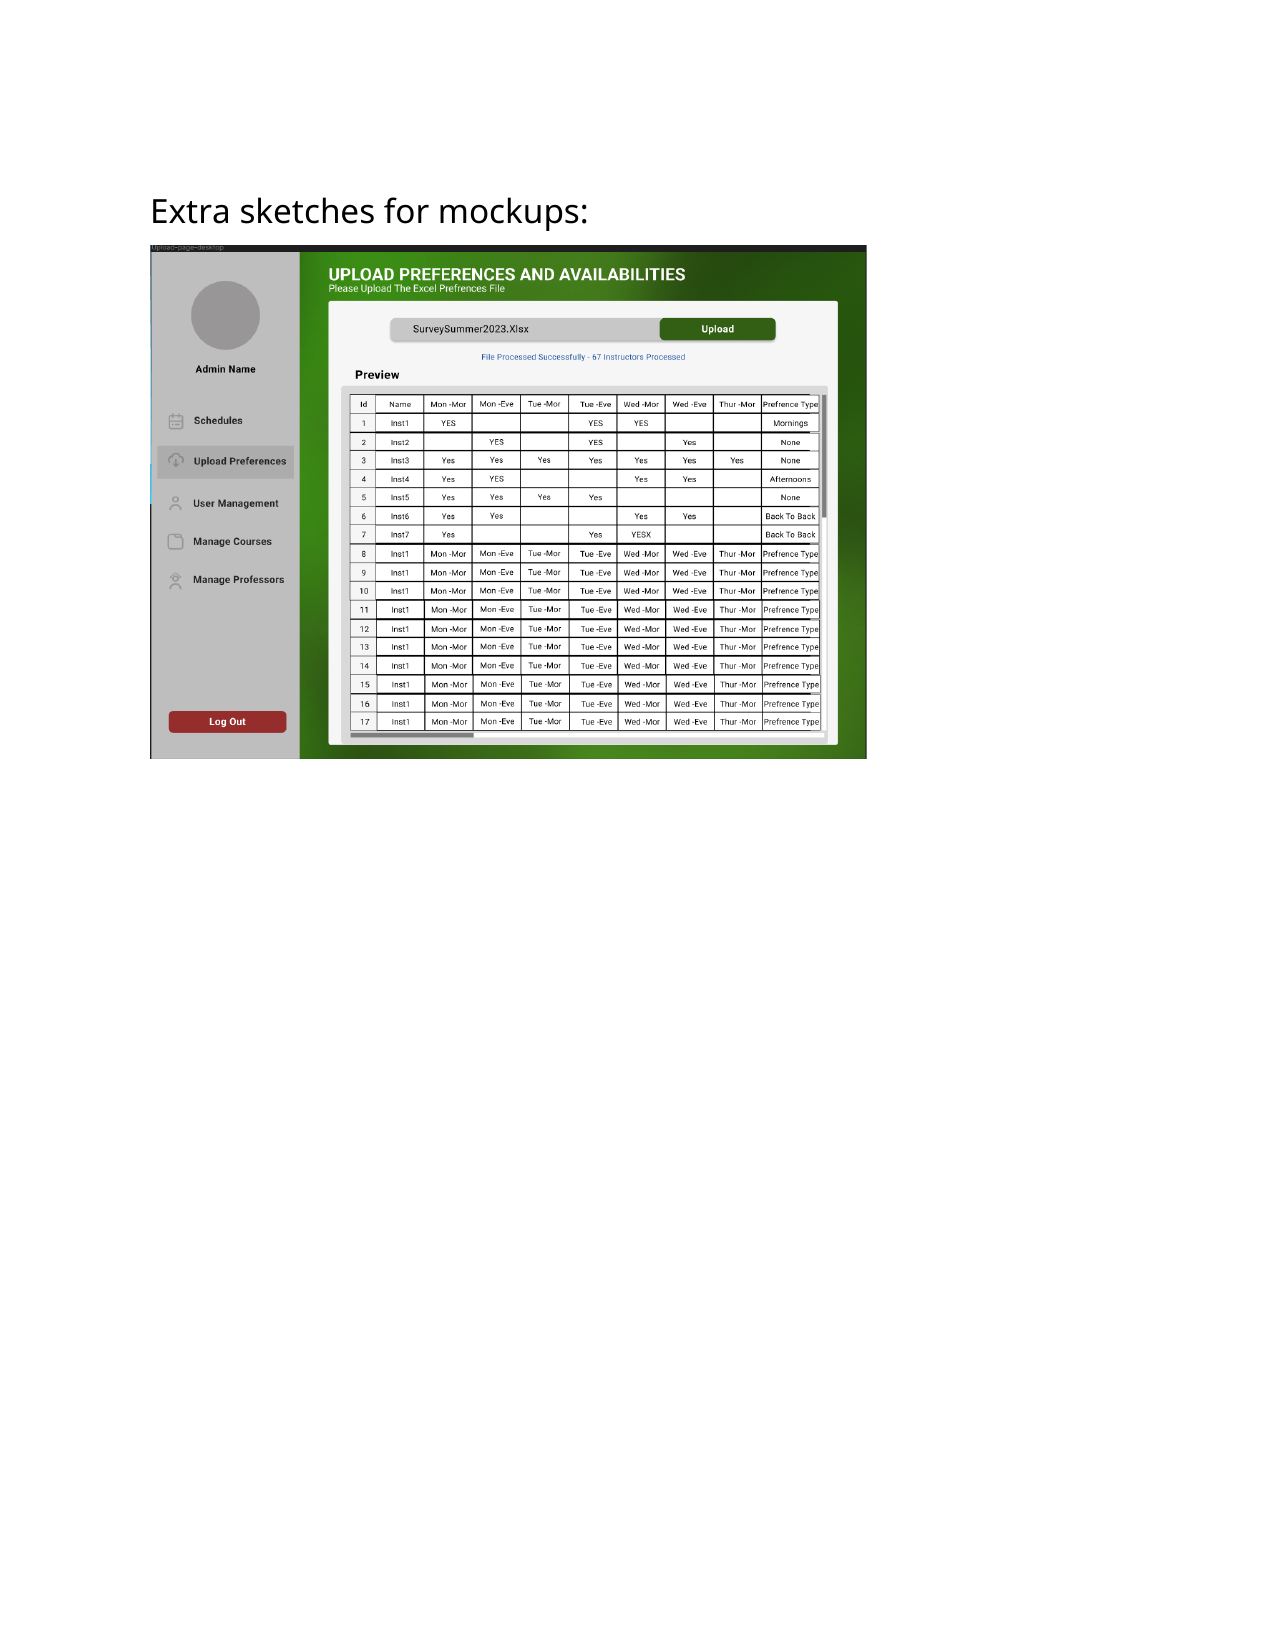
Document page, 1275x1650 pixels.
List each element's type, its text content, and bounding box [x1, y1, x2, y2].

picture [150, 245, 867, 759]
subtitle Extra sketches for mockups: [150, 187, 1125, 233]
